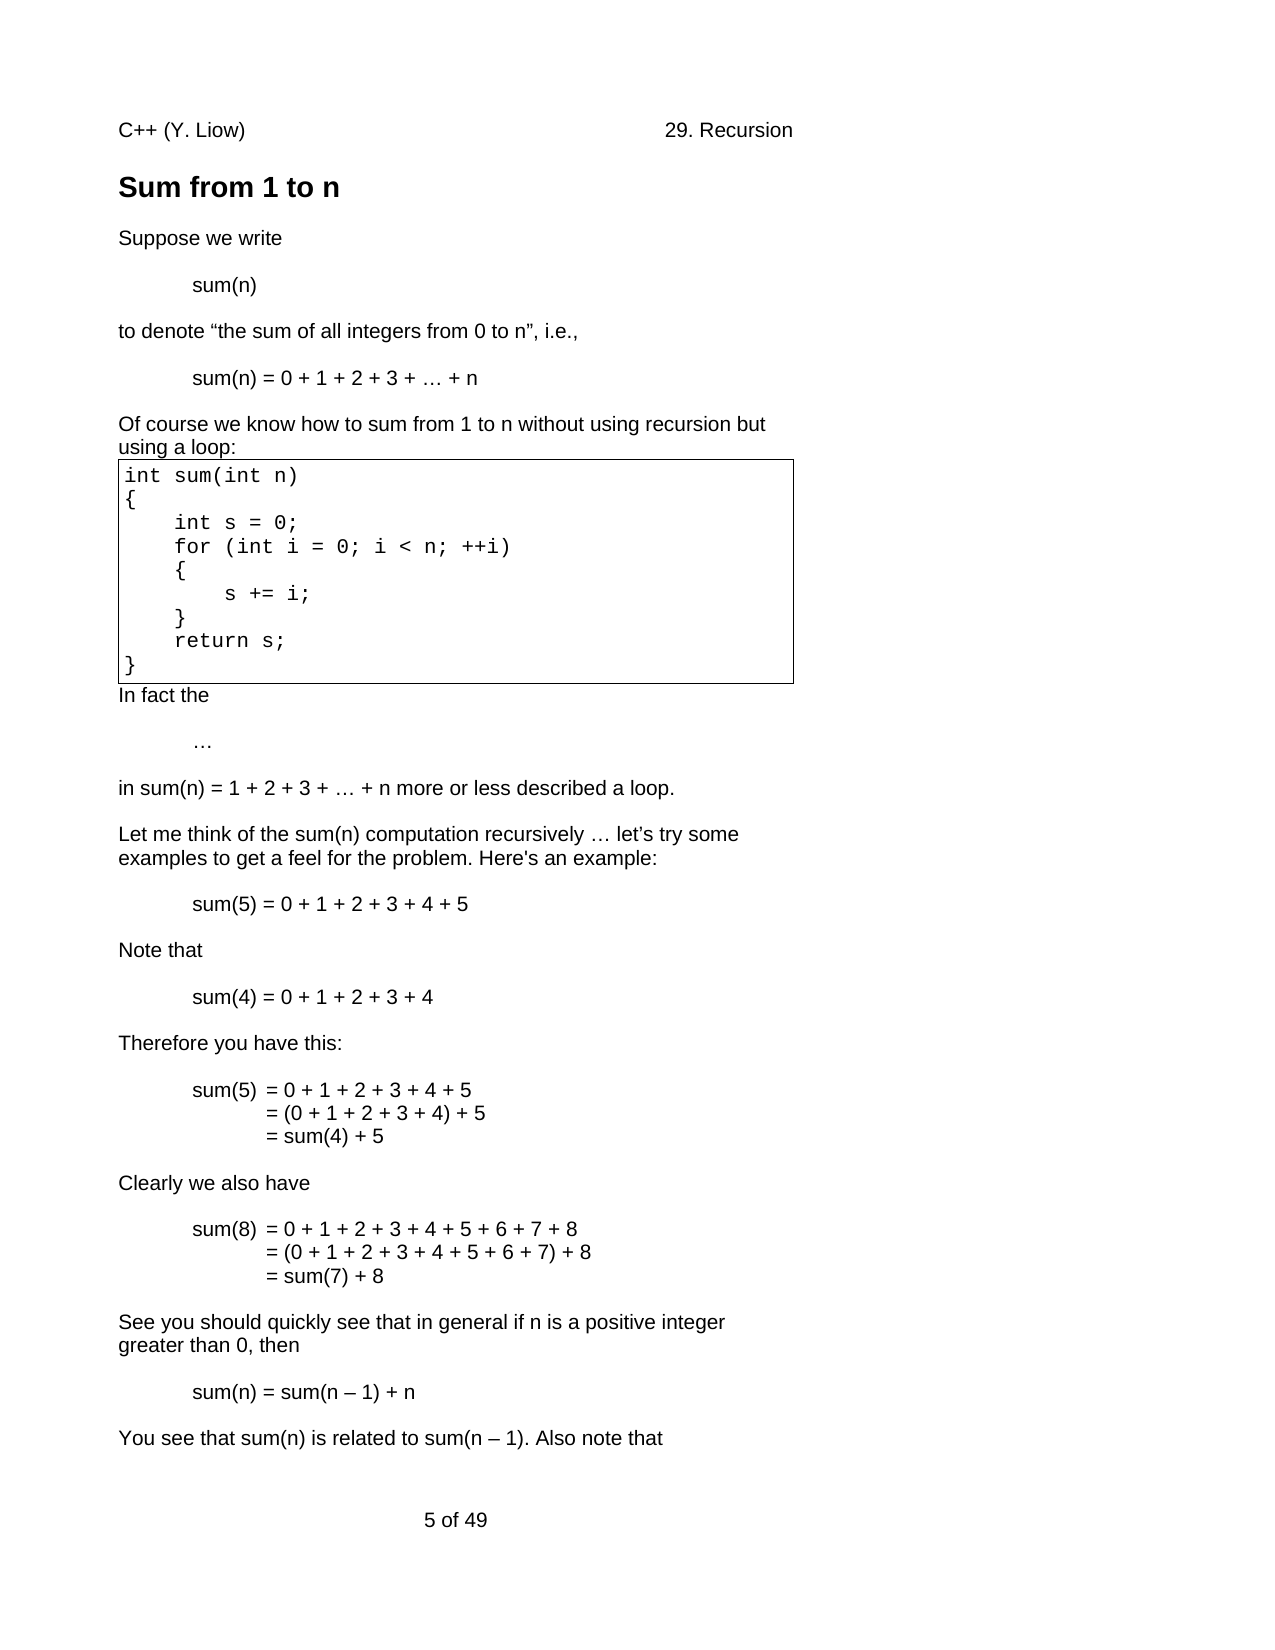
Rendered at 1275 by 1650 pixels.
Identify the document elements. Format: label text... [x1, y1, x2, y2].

text = sum(7) + 8 [118, 1264, 793, 1287]
text in sum(n) = 1 + 2 + 3 + … + n more or less described a loop. [118, 776, 793, 799]
text Of course we know how to sum from 1 to n without using recursion but using a loop: [118, 412, 793, 459]
text In fact the [118, 684, 793, 707]
text Suppose we write [118, 227, 793, 250]
text sum(8) = 0 + 1 + 2 + 3 + 4 + 5 + 6 + 7 + 8 [118, 1218, 793, 1241]
text sum(n) [118, 273, 793, 296]
text You see that sum(n) is related to sum(n – 1). Also note that [118, 1427, 793, 1450]
text sum(n) = sum(n – 1) + n [118, 1380, 793, 1403]
text sum(4) = 0 + 1 + 2 + 3 + 4 [118, 985, 793, 1009]
text … [118, 730, 793, 776]
text See you should quickly see that in general if n is a positive integer greater than 0, then [118, 1311, 793, 1357]
text Let me think of the sum(n) computation recursively … let’s try some examples to get a feel for the problem. Here's an example: [118, 823, 793, 869]
text sum(n) = 0 + 1 + 2 + 3 + … + n [118, 366, 793, 389]
text to denote “the sum of all integers from 0 to n”, i.e., [118, 319, 793, 343]
text = (0 + 1 + 2 + 3 + 4 + 5 + 6 + 7) + 8 [118, 1241, 793, 1264]
text sum(5) = 0 + 1 + 2 + 3 + 4 + 5 [118, 892, 793, 916]
text sum(5) = 0 + 1 + 2 + 3 + 4 + 5 [118, 1078, 793, 1102]
text Sum from 1 to n [118, 171, 793, 203]
text = (0 + 1 + 2 + 3 + 4) + 5 [118, 1102, 793, 1125]
text Note that [118, 939, 793, 962]
table_header int sum(int n) { int s = 0; for (int i = 0; i < n; ++i) { s += i; } return s; } [119, 460, 793, 683]
text = sum(4) + 5 [118, 1125, 793, 1148]
text Therefore you have this: [118, 1032, 793, 1055]
text Clearly we also have [118, 1171, 793, 1194]
